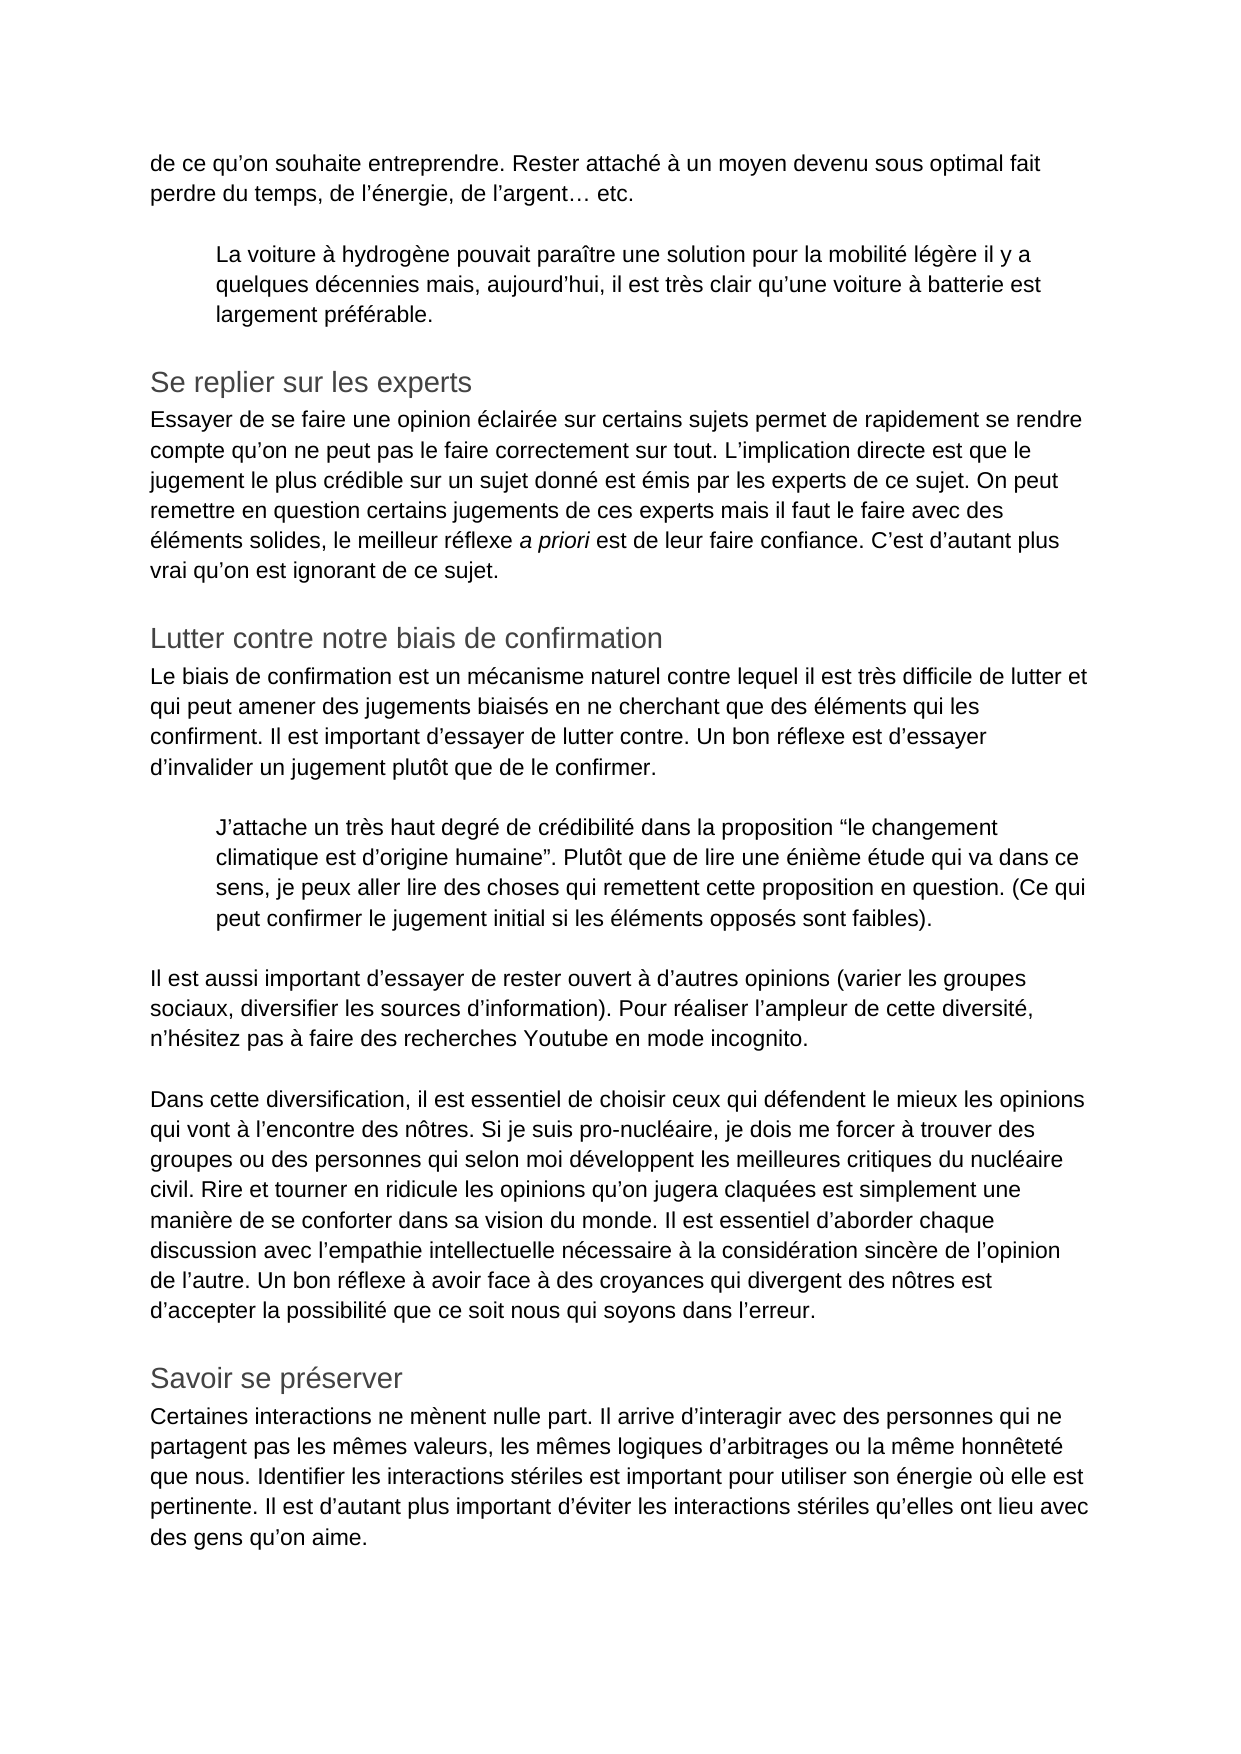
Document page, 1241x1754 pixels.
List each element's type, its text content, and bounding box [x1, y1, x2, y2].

text Le biais de confirmation est un mécanisme naturel contre lequel il est très difficile de lutter et qui peut amener des jugements biaisés en ne cherchant que des éléments qui les confirment. Il est important d’essayer de lutter contre. Un bon réflexe est d’essayer d’invalider un jugement plutôt que de le confirmer. [150, 663, 1090, 780]
text Dans cette diversification, il est essentiel de choisir ceux qui défendent le mieux les opinions qui vont à l’encontre des nôtres. Si je suis pro-nucléaire, je dois me forcer à trouver des groupes ou des personnes qui selon moi développent les meilleures critiques du nucléaire civil. Rire et tourner en ridicule les opinions qu’on jugera claquées est simplement une manière de se conforter dans sa vision du monde. Il est essentiel d’aborder chaque discussion avec l’empathie intellectuelle nécessaire à la considération sincère de l’opinion de l’autre. Un bon réflexe à avoir face à des croyances qui divergent des nôtres est d’accepter la possibilité que ce soit nous qui soyons dans l’erreur. [150, 1086, 1090, 1324]
text Essayer de se faire une opinion éclairée sur certains sujets permet de rapidement se rendre compte qu’on ne peut pas le faire correctement sur tout. L’implication directe est que le jugement le plus crédible sur un sujet donné est émis par les experts de ce sujet. On peut remettre en question certains jugements de ces experts mais il faut le faire avec des éléments solides, le meilleur réflexe a priori est de leur faire confiance. C’est d’autant plus vrai qu’on est ignorant de ce sujet. [150, 406, 1090, 584]
text Il est aussi important d’essayer de rester ouvert à d’autres opinions (varier les groupes sociaux, diversifier les sources d’information). Pour réaliser l’ampleur de cette diversité, n’hésitez pas à faire des recherches Youtube en mode incognito. [150, 965, 1090, 1052]
text J’attache un très haut degré de crédibilité dans la proposition “le changement climatique est d’origine humaine”. Plutôt que de lire une énième étude qui va dans ce sens, je peux aller lire des choses qui remettent cette proposition en question. (Ce qui peut confirmer le jugement initial si les éléments opposés sont faibles). [216, 814, 1090, 931]
text de ce qu’on souhaite entreprendre. Rester attaché à un moyen devenu sous optimal fait perdre du temps, de l’énergie, de l’argent… etc. [150, 150, 1090, 207]
text La voiture à hydrogène pouvait paraître une solution pour la mobilité légère il y a quelques décennies mais, aujourd’hui, il est très clair qu’une voiture à batterie est largement préférable. [216, 241, 1090, 327]
subtitle Savoir se préserver [150, 1361, 1090, 1394]
subtitle Lutter contre notre biais de confirmation [150, 621, 1090, 654]
subtitle Se replier sur les experts [150, 364, 1090, 398]
text Certaines interactions ne mènent nulle part. Il arrive d’interagir avec des personnes qui ne partagent pas les mêmes valeurs, les mêmes logiques d’arbitrages ou la même honnêteté que nous. Identifier les interactions stériles est important pour utiliser son énergie où elle est pertinente. Il est d’autant plus important d’éviter les interactions stériles qu’elles ont lieu avec des gens qu’on aime. [150, 1403, 1090, 1550]
